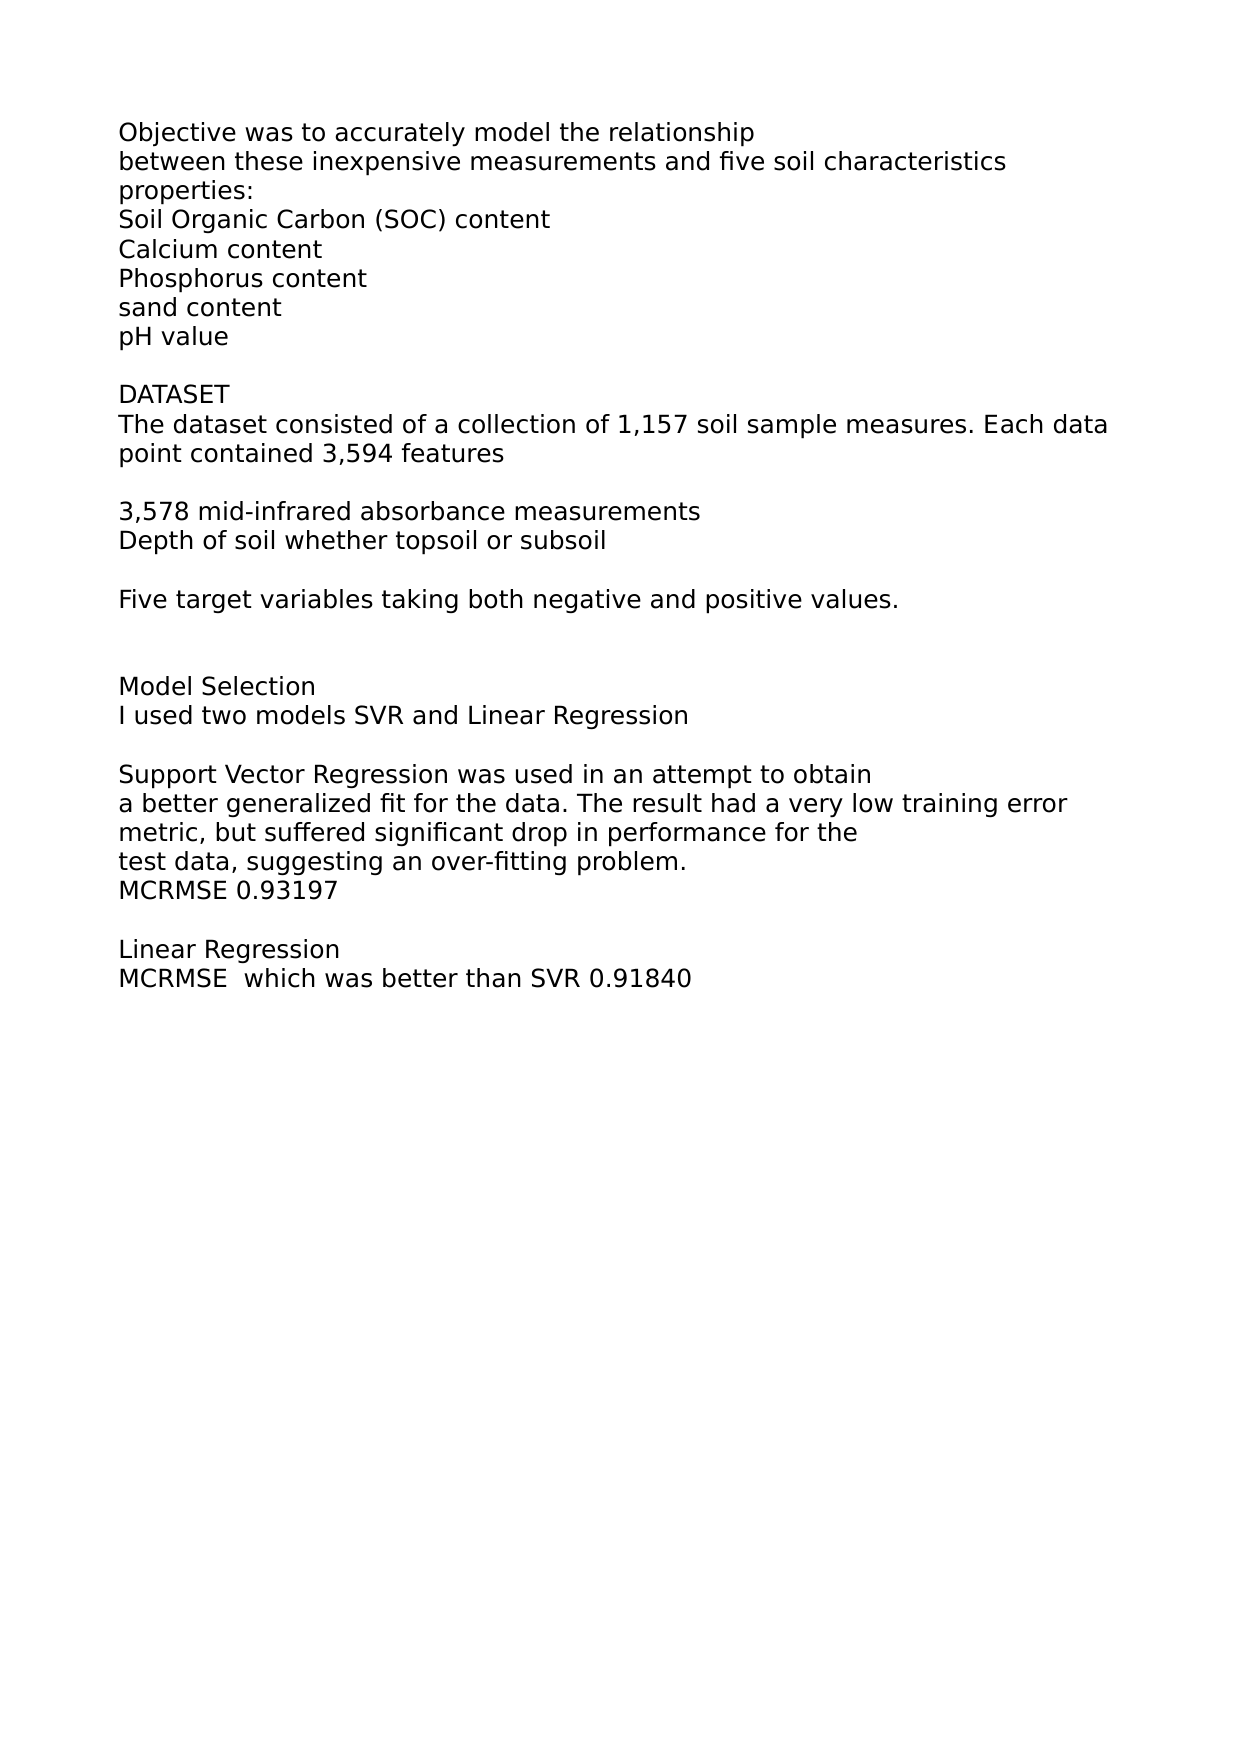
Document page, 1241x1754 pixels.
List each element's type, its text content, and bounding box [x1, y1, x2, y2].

text Model Selection [118, 672, 1122, 701]
text Objective was to accurately model the relationship [118, 118, 1122, 147]
text pH value [118, 322, 1122, 351]
text The dataset consisted of a collection of 1,157 soil sample measures. Each data point contained 3,594 features [118, 410, 1122, 468]
text MCRMSE which was better than SVR 0.91840 [118, 964, 1122, 993]
text metric, but suffered significant drop in performance for the [118, 818, 1122, 847]
text Linear Regression [118, 935, 1122, 964]
text DATASET [118, 381, 1122, 410]
text MCRMSE 0.93197 [118, 876, 1122, 906]
text Calcium content [118, 235, 1122, 264]
text Depth of soil whether topsoil or subsoil [118, 526, 1122, 556]
text Five target variables taking both negative and positive values. [118, 585, 1122, 614]
text Phosphorus content [118, 264, 1122, 293]
text 3,578 mid-infrared absorbance measurements [118, 497, 1122, 526]
text a better generalized fit for the data. The result had a very low training error [118, 789, 1122, 818]
text Soil Organic Carbon (SOC) content [118, 206, 1122, 235]
text between these inexpensive measurements and five soil characteristics properties: [118, 147, 1122, 206]
text test data, suggesting an over-fitting problem. [118, 847, 1122, 876]
text I used two models SVR and Linear Regression [118, 701, 1122, 731]
text sand content [118, 293, 1122, 322]
text Support Vector Regression was used in an attempt to obtain [118, 760, 1122, 789]
